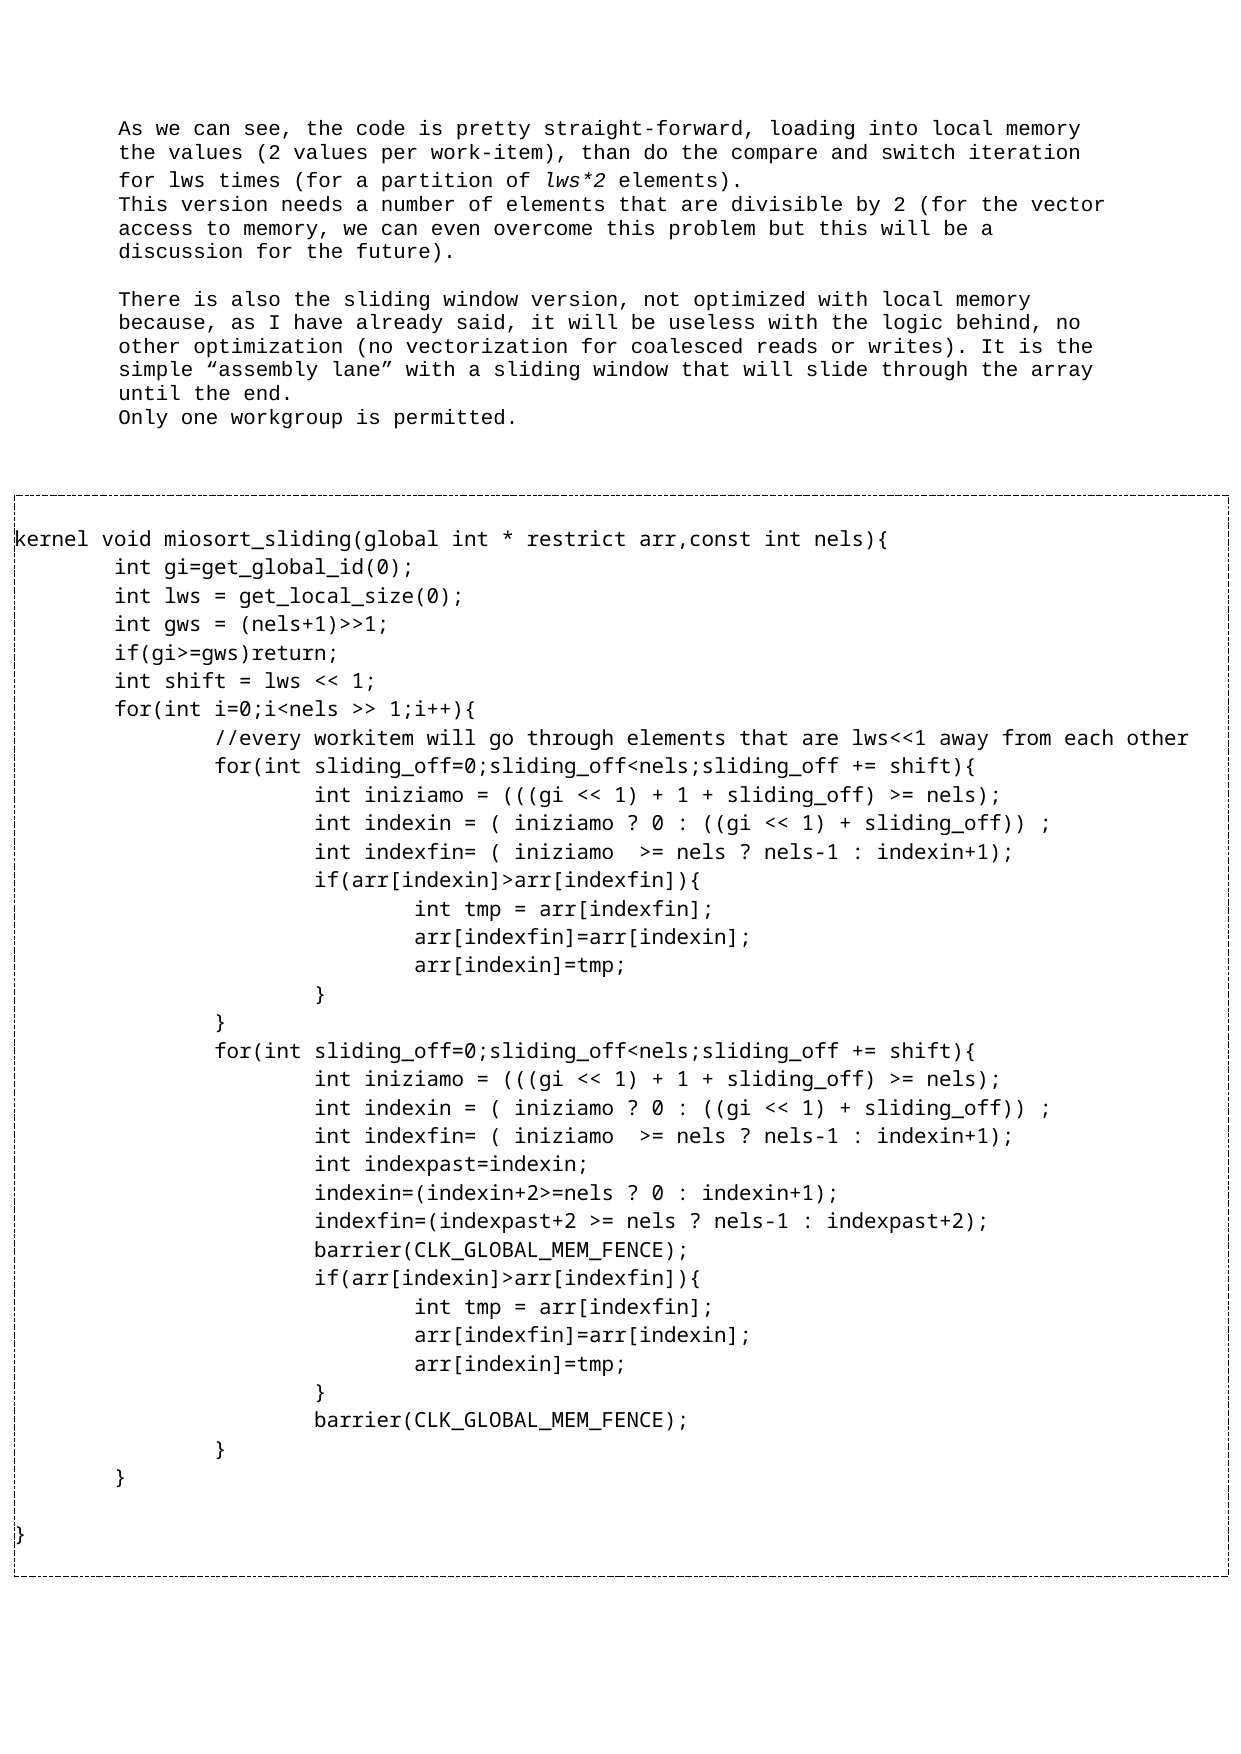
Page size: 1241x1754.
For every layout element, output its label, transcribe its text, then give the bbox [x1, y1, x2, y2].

text There is also the sliding window version, not optimized with local memory because, as I have already said, it will be useless with the logic behind, no other optimization (no vectorization for coalesced reads or writes). It is the simple “assembly lane” with a sliding window that will slide through the array until the end. [118, 288, 1122, 407]
text As we can see, the code is pretty straight-forward, loading into local memory the values (2 values per work-item), than do the compare and switch iteration for lws times (for a partition of lws*2 elements). [118, 118, 1122, 194]
text Only one workgroup is permitted. [118, 407, 1122, 430]
text This version needs a number of elements that are divisible by 2 (for the vector access to memory, we can even overcome this problem but this will be a discussion for the future). [118, 194, 1122, 265]
